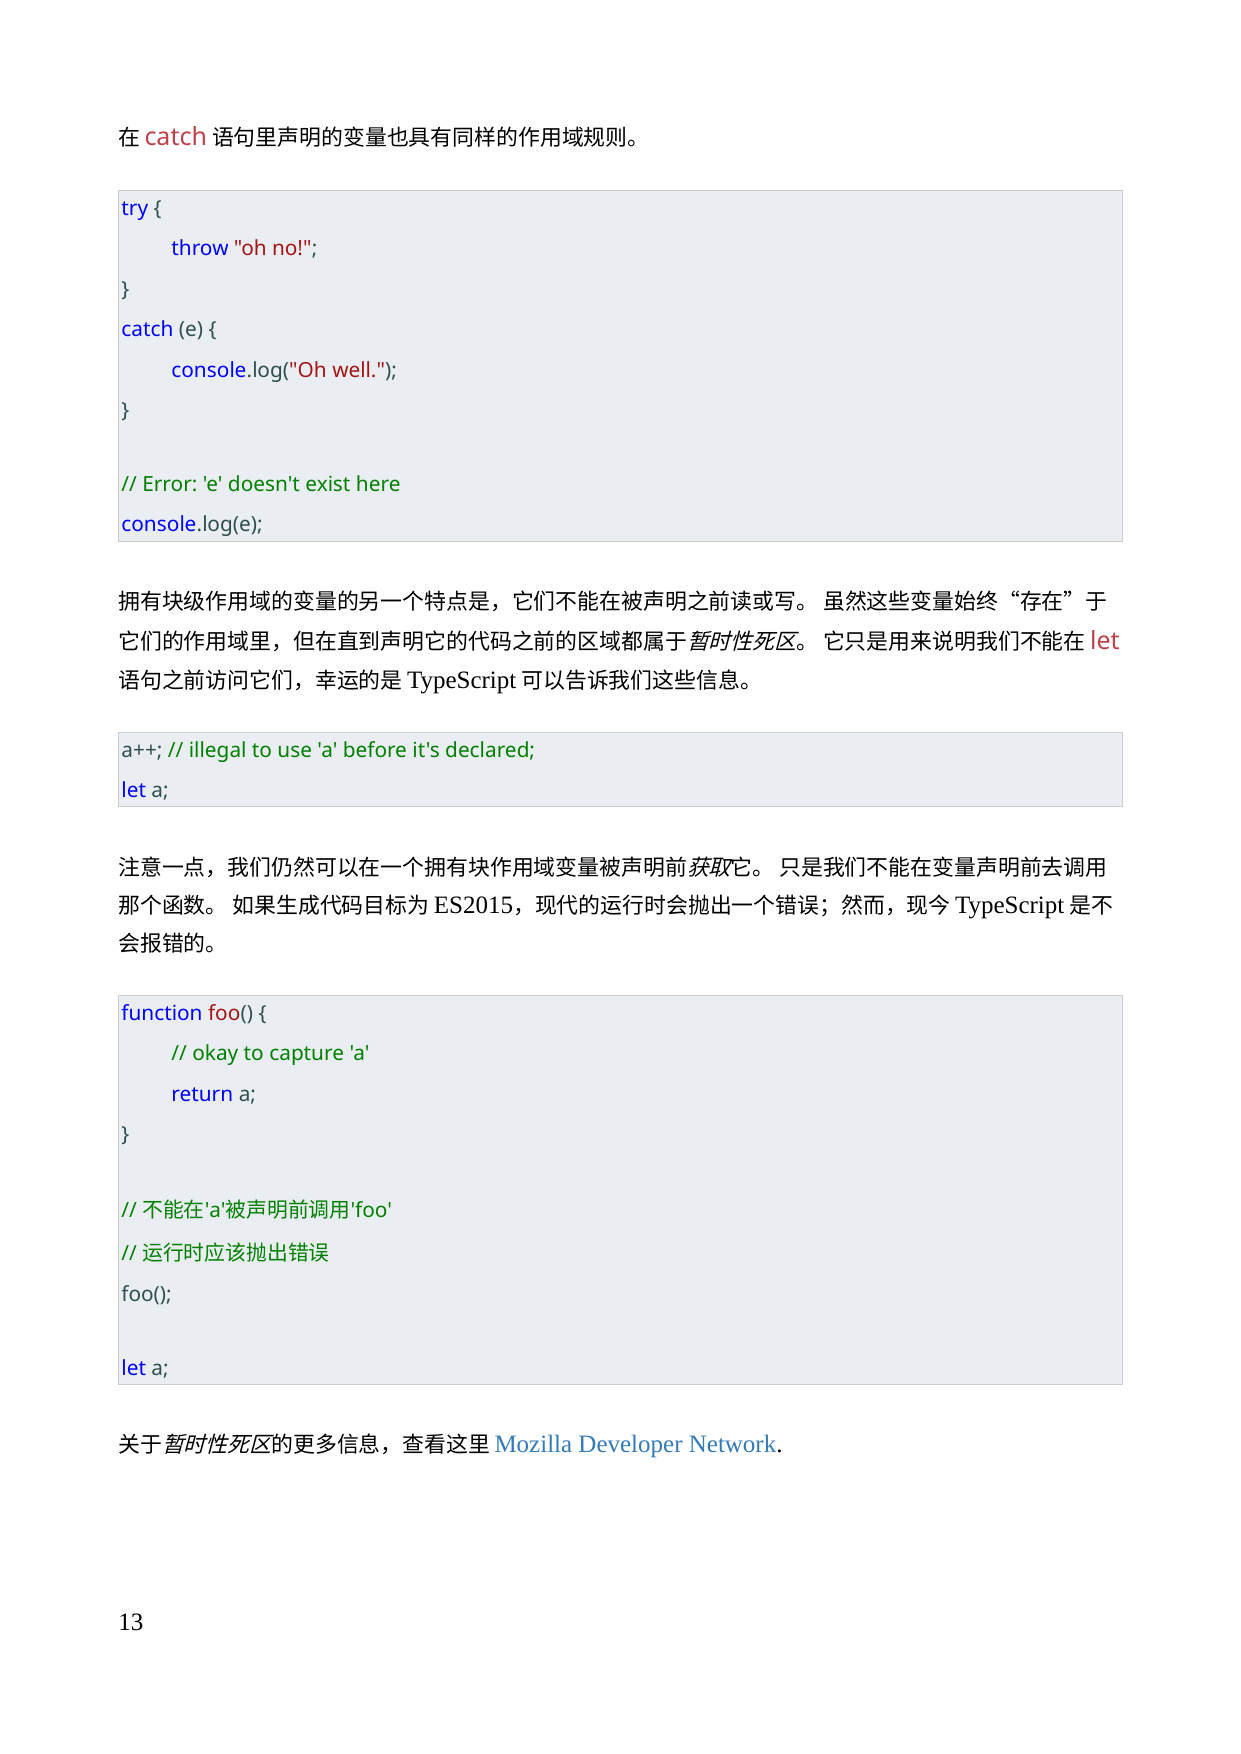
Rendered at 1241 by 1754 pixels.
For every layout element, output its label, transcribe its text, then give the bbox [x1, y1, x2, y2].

text // 运行时应该抛出错误 [119, 1233, 1122, 1266]
text // Error: 'e' doesn't exist here [119, 466, 1122, 497]
text } [119, 271, 1122, 302]
text console.log("Oh well."); [119, 352, 1122, 383]
text let a; [119, 772, 1122, 806]
text 关于暂时性死区的更多信息，查看这里Mozilla Developer Network. [118, 1427, 1122, 1459]
text } [119, 392, 1122, 424]
text try { [119, 191, 1122, 222]
text return a; [119, 1076, 1122, 1107]
text function foo() { [119, 996, 1122, 1026]
text a++; // illegal to use 'a' before it's declared; [119, 733, 1122, 763]
text catch (e) { [119, 311, 1122, 343]
text // 不能在'a'被声明前调用'foo' [119, 1190, 1122, 1223]
text throw "oh no!"; [119, 231, 1122, 262]
text } [119, 1116, 1122, 1148]
text 注意一点，我们仍然可以在一个拥有块作用域变量被声明前获取它。 只是我们不能在变量声明前去调用那个函数。 如果生成代码目标为ES2015，现代的运行时会抛出一个错误；然而，现今TypeScript是不会报错的。 [118, 850, 1122, 957]
text console.log(e); [119, 506, 1122, 541]
text // okay to capture 'a' [119, 1035, 1122, 1067]
text 在catch语句里声明的变量也具有同样的作用域规则。 [118, 118, 1122, 152]
text 拥有块级作用域的变量的另一个特点是，它们不能在被声明之前读或写。 虽然这些变量始终“存在”于它们的作用域里，但在直到声明它的代码之前的区域都属于暂时性死区。 它只是用来说明我们不能在let语句之前访问它们，幸运的是TypeScript可以告诉我们这些信息。 [118, 584, 1122, 694]
text let a; [119, 1350, 1122, 1384]
text foo(); [119, 1276, 1122, 1307]
